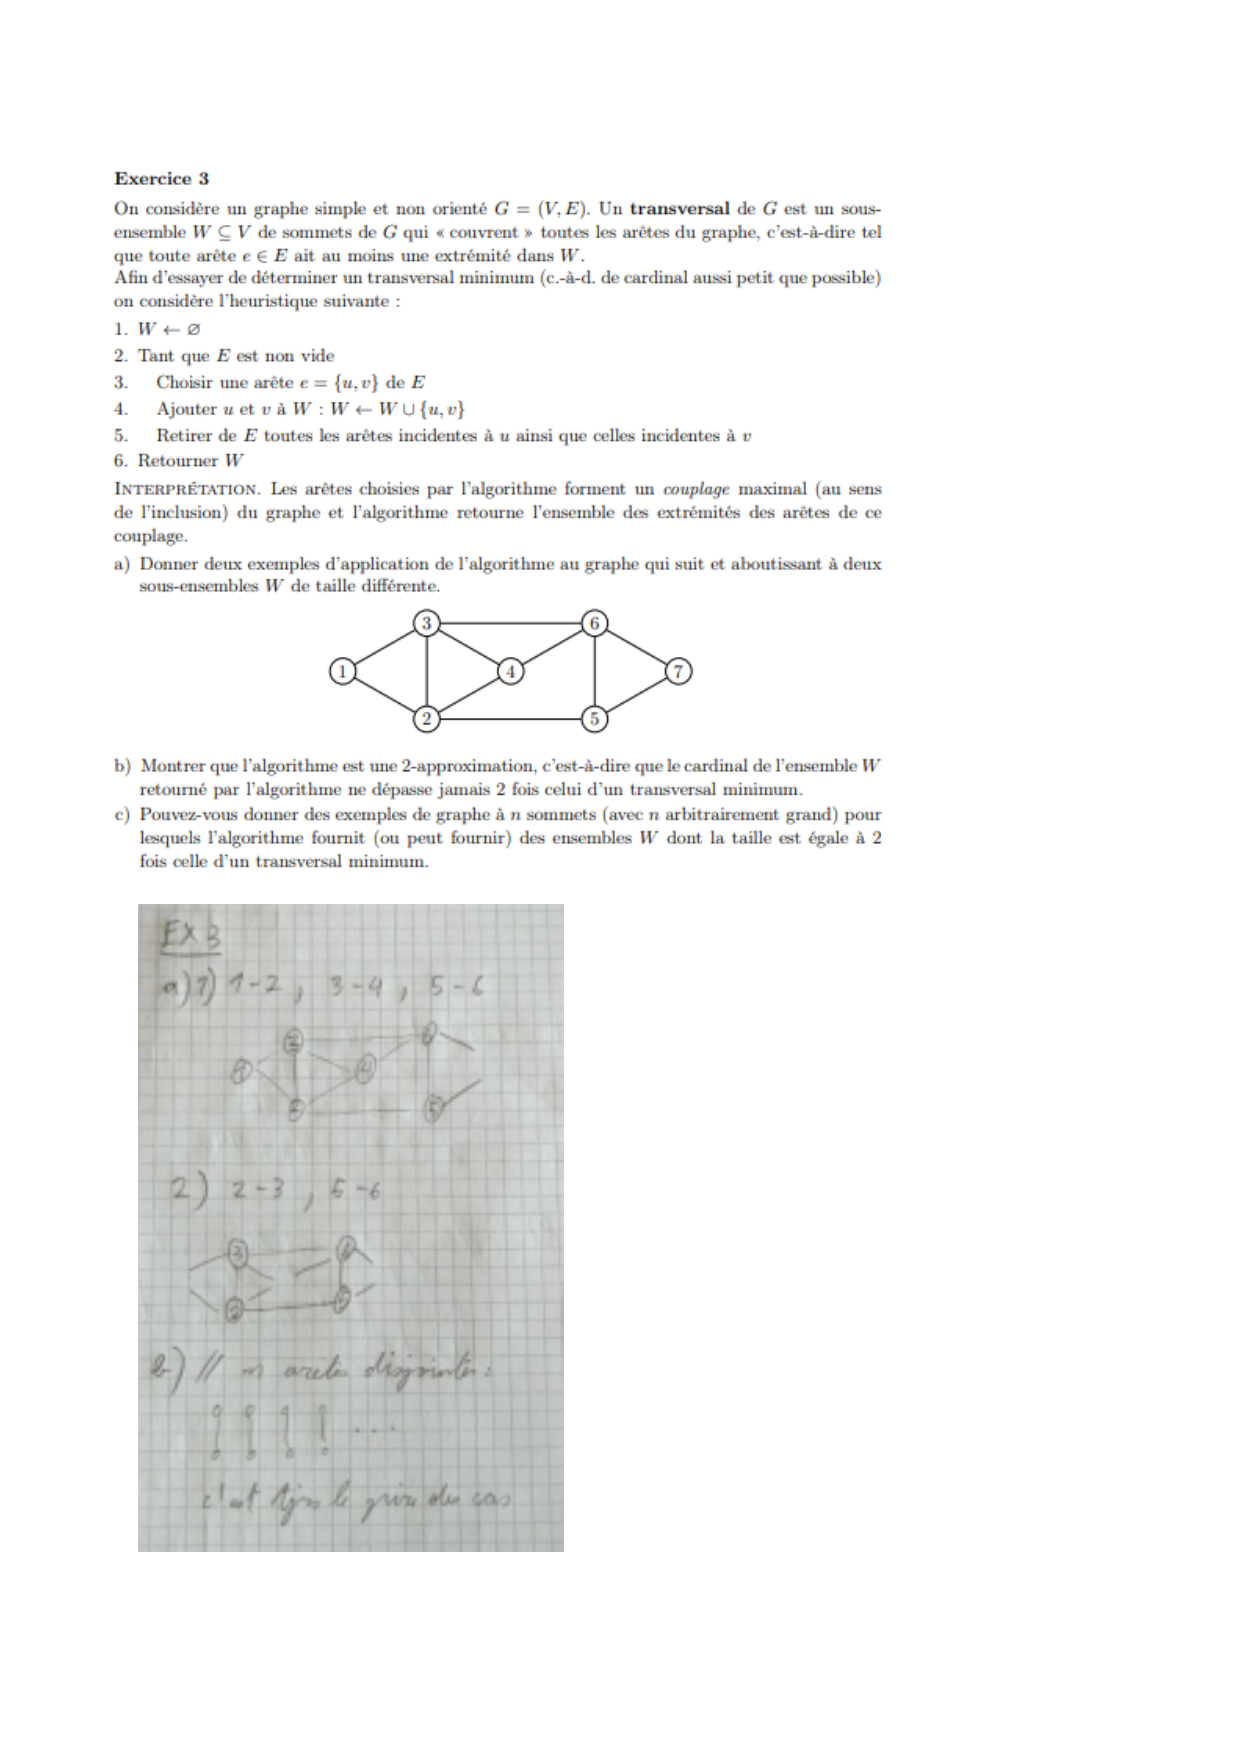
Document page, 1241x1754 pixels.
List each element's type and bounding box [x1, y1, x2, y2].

picture [96, 163, 960, 883]
picture [138, 904, 564, 1552]
